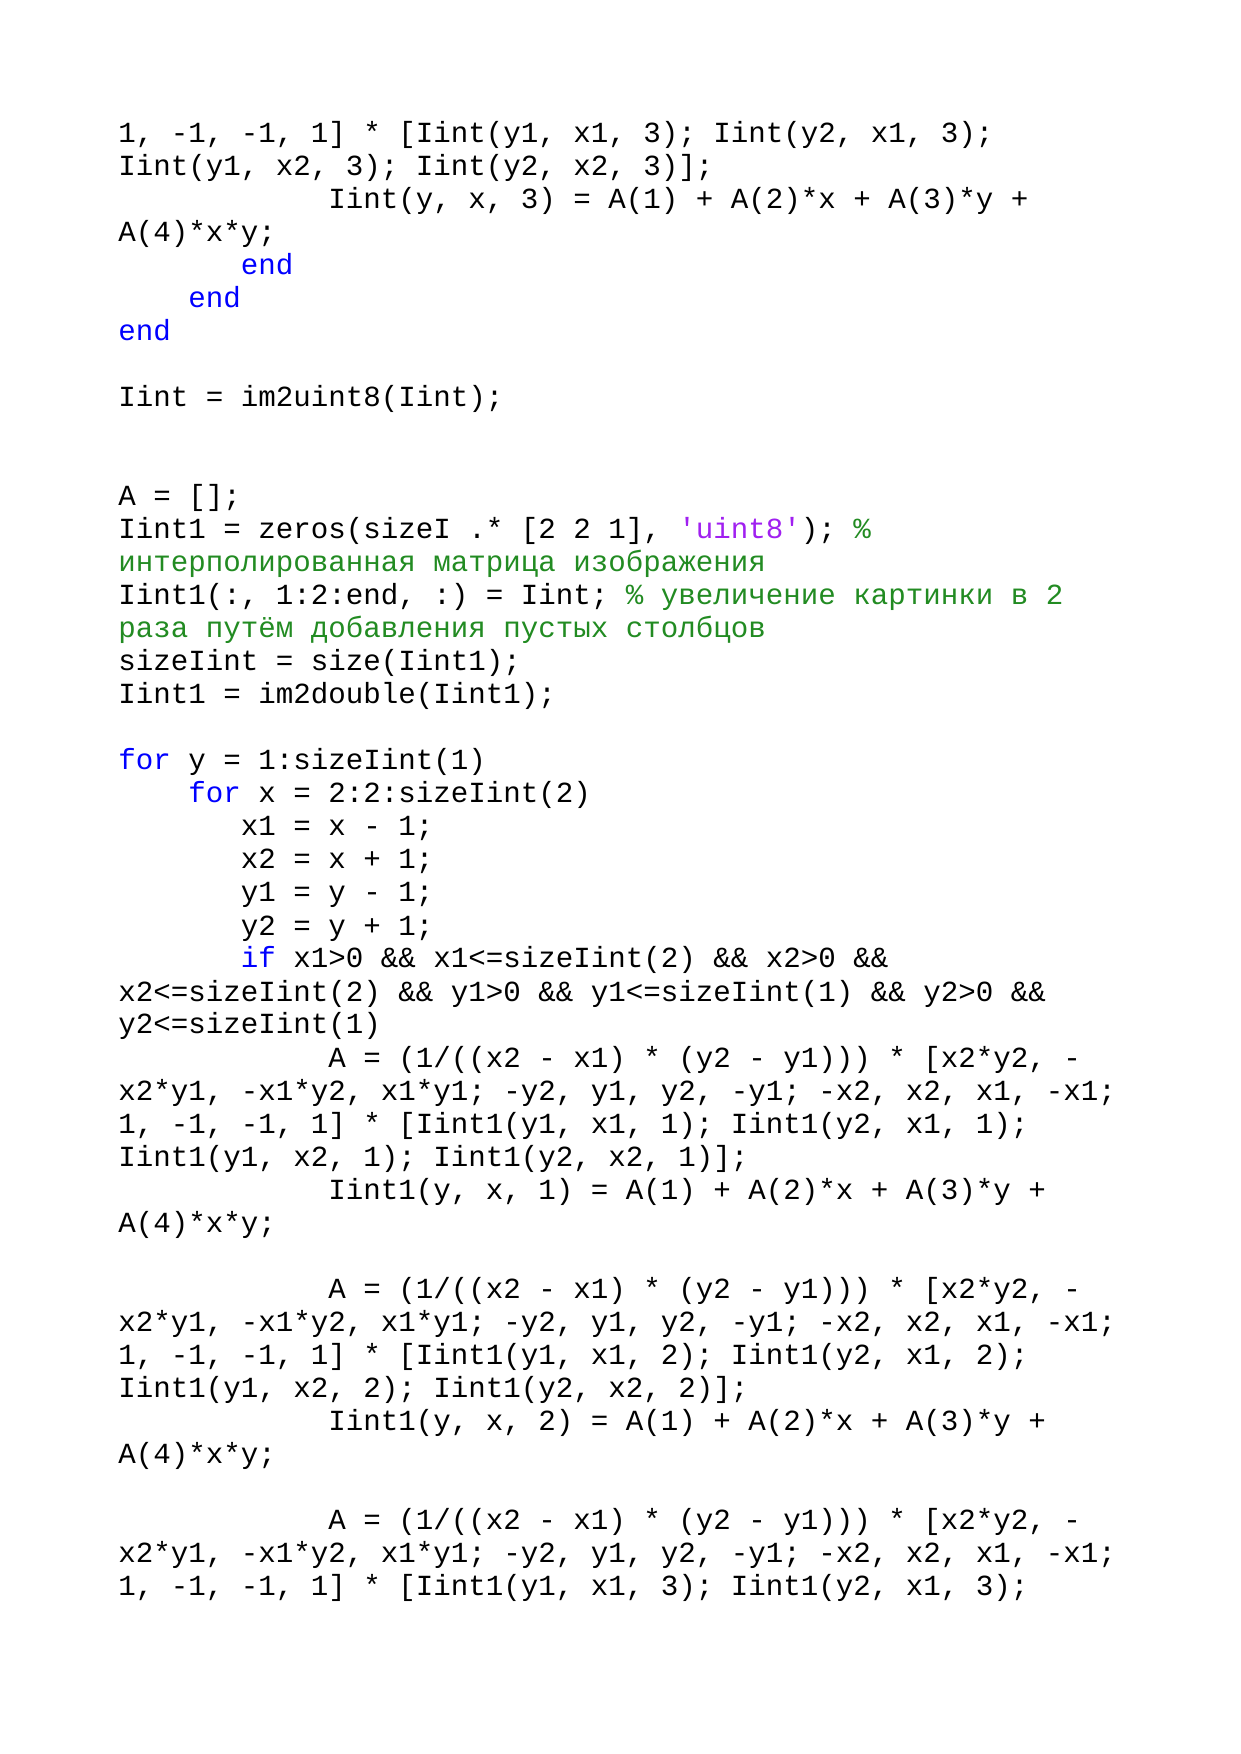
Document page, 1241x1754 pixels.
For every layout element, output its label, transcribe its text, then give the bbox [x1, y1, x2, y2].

text sizeIint = size(Iint1); [118, 646, 1122, 679]
text A = []; [118, 481, 1122, 514]
text A = (1/((x2 - x1) * (y2 - y1))) * [x2*y2, -x2*y1, -x1*y2, x1*y1; -y2, y1, y2, -y1; -x2, x2, x1, -x1; 1, -1, -1, 1] * [Iint1(y1, x1, 3); Iint1(y2, x1, 3); [118, 1505, 1122, 1604]
text 1, -1, -1, 1] * [Iint(y1, x1, 3); Iint(y2, x1, 3); Iint(y1, x2, 3); Iint(y2, x2, 3)]; [118, 118, 1122, 184]
text Iint1(y, x, 1) = A(1) + A(2)*x + A(3)*y + A(4)*x*y; [118, 1175, 1122, 1241]
text Iint1 = im2double(Iint1); [118, 679, 1122, 712]
text Iint1(y, x, 2) = A(1) + A(2)*x + A(3)*y + A(4)*x*y; [118, 1406, 1122, 1472]
text Iint1(:, 1:2:end, :) = Iint; % увеличение картинки в 2 раза путём добавления пустых столбцов [118, 580, 1122, 646]
text if x1>0 && x1<=sizeIint(2) && x2>0 && x2<=sizeIint(2) && y1>0 && y1<=sizeIint(1) && y2>0 && y2<=sizeIint(1) [118, 944, 1122, 1043]
text end [118, 316, 1122, 349]
text for y = 1:sizeIint(1) [118, 746, 1122, 778]
text Iint = im2uint8(Iint); [118, 382, 1122, 415]
text end [118, 283, 1122, 316]
text A = (1/((x2 - x1) * (y2 - y1))) * [x2*y2, -x2*y1, -x1*y2, x1*y1; -y2, y1, y2, -y1; -x2, x2, x1, -x1; 1, -1, -1, 1] * [Iint1(y1, x1, 1); Iint1(y2, x1, 1); Iint1(y1, x2, 1); Iint1(y2, x2, 1)]; [118, 1043, 1122, 1175]
text x1 = x - 1; [118, 812, 1122, 844]
text for x = 2:2:sizeIint(2) [118, 778, 1122, 812]
text end [118, 250, 1122, 283]
text x2 = x + 1; [118, 844, 1122, 878]
text y1 = y - 1; [118, 878, 1122, 911]
text y2 = y + 1; [118, 911, 1122, 944]
text Iint1 = zeros(sizeI .* [2 2 1], 'uint8'); % интерполированная матрица изображения [118, 514, 1122, 580]
text A = (1/((x2 - x1) * (y2 - y1))) * [x2*y2, -x2*y1, -x1*y2, x1*y1; -y2, y1, y2, -y1; -x2, x2, x1, -x1; 1, -1, -1, 1] * [Iint1(y1, x1, 2); Iint1(y2, x1, 2); Iint1(y1, x2, 2); Iint1(y2, x2, 2)]; [118, 1274, 1122, 1406]
text Iint(y, x, 3) = A(1) + A(2)*x + A(3)*y + A(4)*x*y; [118, 184, 1122, 250]
